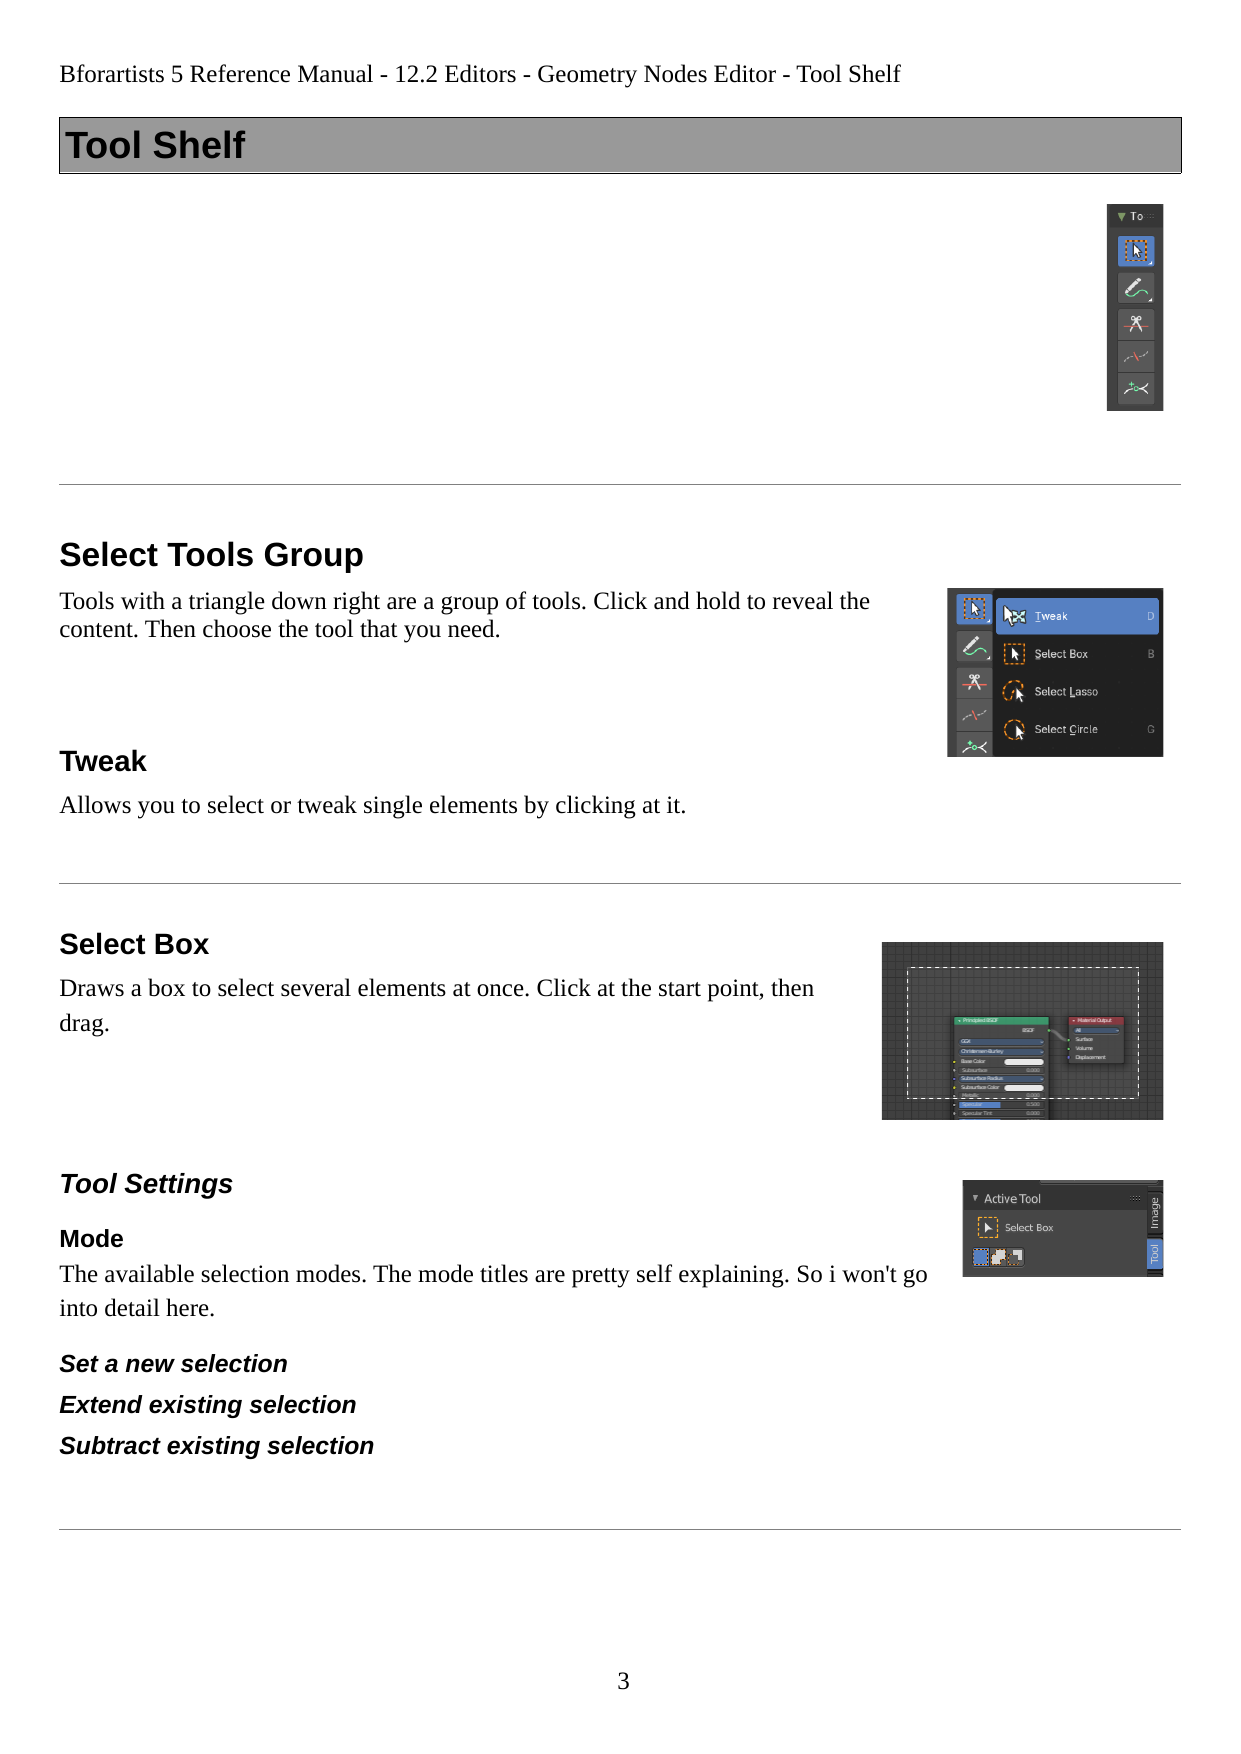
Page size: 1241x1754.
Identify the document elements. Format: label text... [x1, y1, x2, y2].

subtitle Select Box [59, 927, 1181, 961]
text The available selection modes. The mode titles are pretty self explaining. So i won't go into detail here. [59, 1259, 1181, 1322]
picture [881, 942, 1164, 1120]
subtitle Tweak [59, 744, 1181, 778]
subtitle Select Tools Group [59, 534, 1181, 573]
text Allows you to select or tweak single elements by clicking at it. [59, 790, 1181, 819]
subtitle Tool Settings [59, 1167, 1181, 1199]
subtitle Set a new selection [59, 1349, 1181, 1377]
table_header Tool Shelf [60, 118, 1181, 172]
subtitle [1164, 1224, 1181, 1253]
subtitle Extend existing selection [59, 1390, 1181, 1418]
subtitle Mode [59, 1224, 962, 1253]
picture [1106, 204, 1164, 411]
subtitle Subtract existing selection [59, 1431, 1181, 1459]
picture [947, 588, 1164, 757]
picture [962, 1180, 1164, 1277]
text Tools with a triangle down right are a group of tools. Click and hold to reveal the content. Then choose the tool that you need. [59, 586, 1181, 643]
text Draws a box to select several elements at once. Click at the start point, then drag. [59, 973, 881, 1036]
